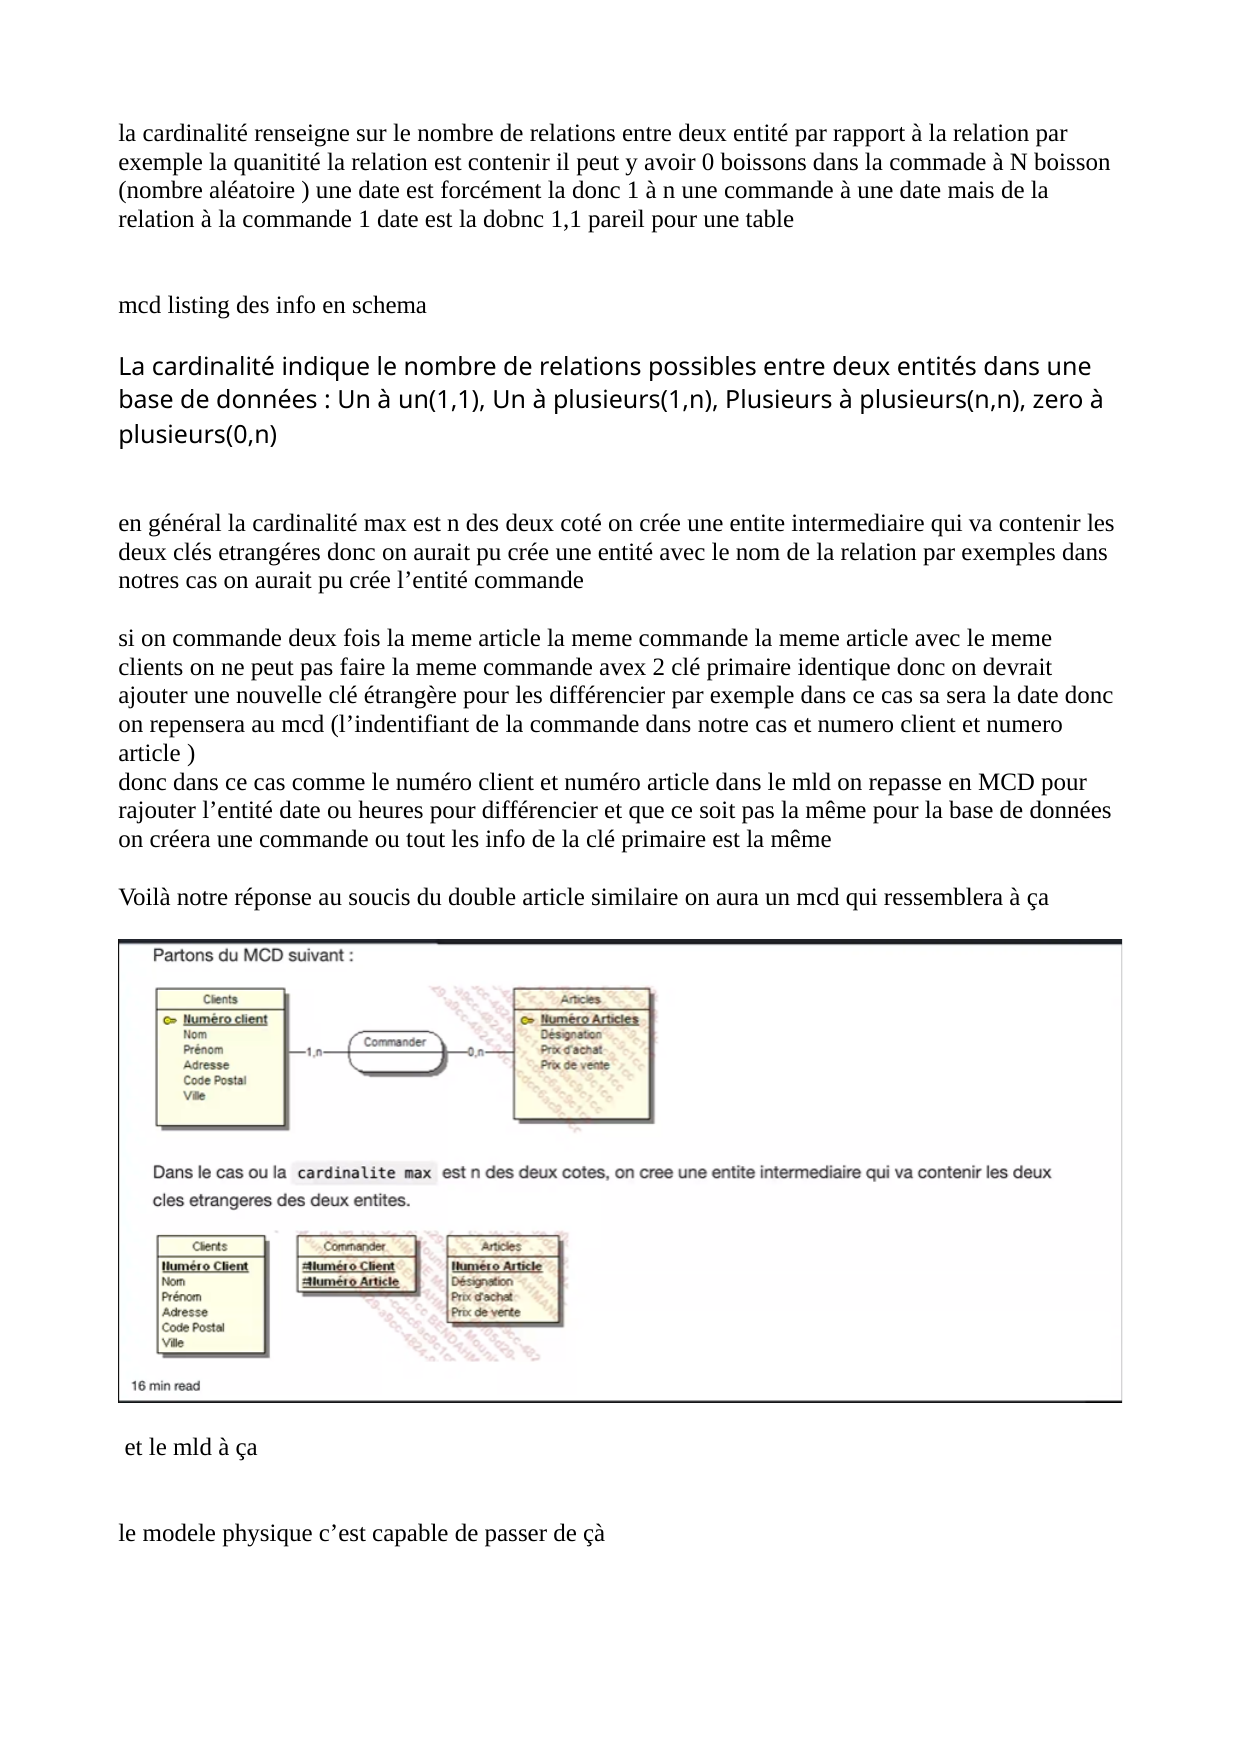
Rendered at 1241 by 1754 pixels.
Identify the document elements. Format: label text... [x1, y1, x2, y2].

text en général la cardinalité max est n des deux coté on crée une entite intermediaire qui va contenir les deux clés etrangéres donc on aurait pu crée une entité avec le nom de la relation par exemples dans notres cas on aurait pu crée l’entité commande [118, 508, 1122, 594]
text mcd listing des info en schema [118, 291, 1122, 319]
text La cardinalité indique le nombre de relations possibles entre deux entités dans une base de données : Un à un(1,1), Un à plusieurs(1,n), Plusieurs à plusieurs(n,n), zero à plusieurs(0,n) [118, 348, 1122, 450]
text si on commande deux fois la meme article la meme commande la meme article avec le meme clients on ne peut pas faire la meme commande avex 2 clé primaire identique donc on devrait ajouter une nouvelle clé étrangère pour les différencier par exemple dans ce cas sa sera la date donc on repensera au mcd (l’indentifiant de la commande dans notre cas et numero client et numero article ) [118, 623, 1122, 767]
text le modele physique c’est capable de passer de çà [118, 1518, 1122, 1547]
picture [118, 939, 1123, 1403]
text et le mld à ça [118, 1432, 1122, 1461]
text la cardinalité renseigne sur le nombre de relations entre deux entité par rapport à la relation par exemple la quanitité la relation est contenir il peut y avoir 0 boissons dans la commade à N boisson (nombre aléatoire ) une date est forcément la donc 1 à n une commande à une date mais de la relation à la commande 1 date est la dobnc 1,1 pareil pour une table [118, 118, 1122, 233]
text donc dans ce cas comme le numéro client et numéro article dans le mld on repasse en MCD pour rajouter l’entité date ou heures pour différencier et que ce soit pas la même pour la base de données [118, 767, 1122, 824]
text on créera une commande ou tout les info de la clé primaire est la même [118, 824, 1122, 853]
text Voilà notre réponse au soucis du double article similaire on aura un mcd qui ressemblera à ça [118, 882, 1122, 910]
